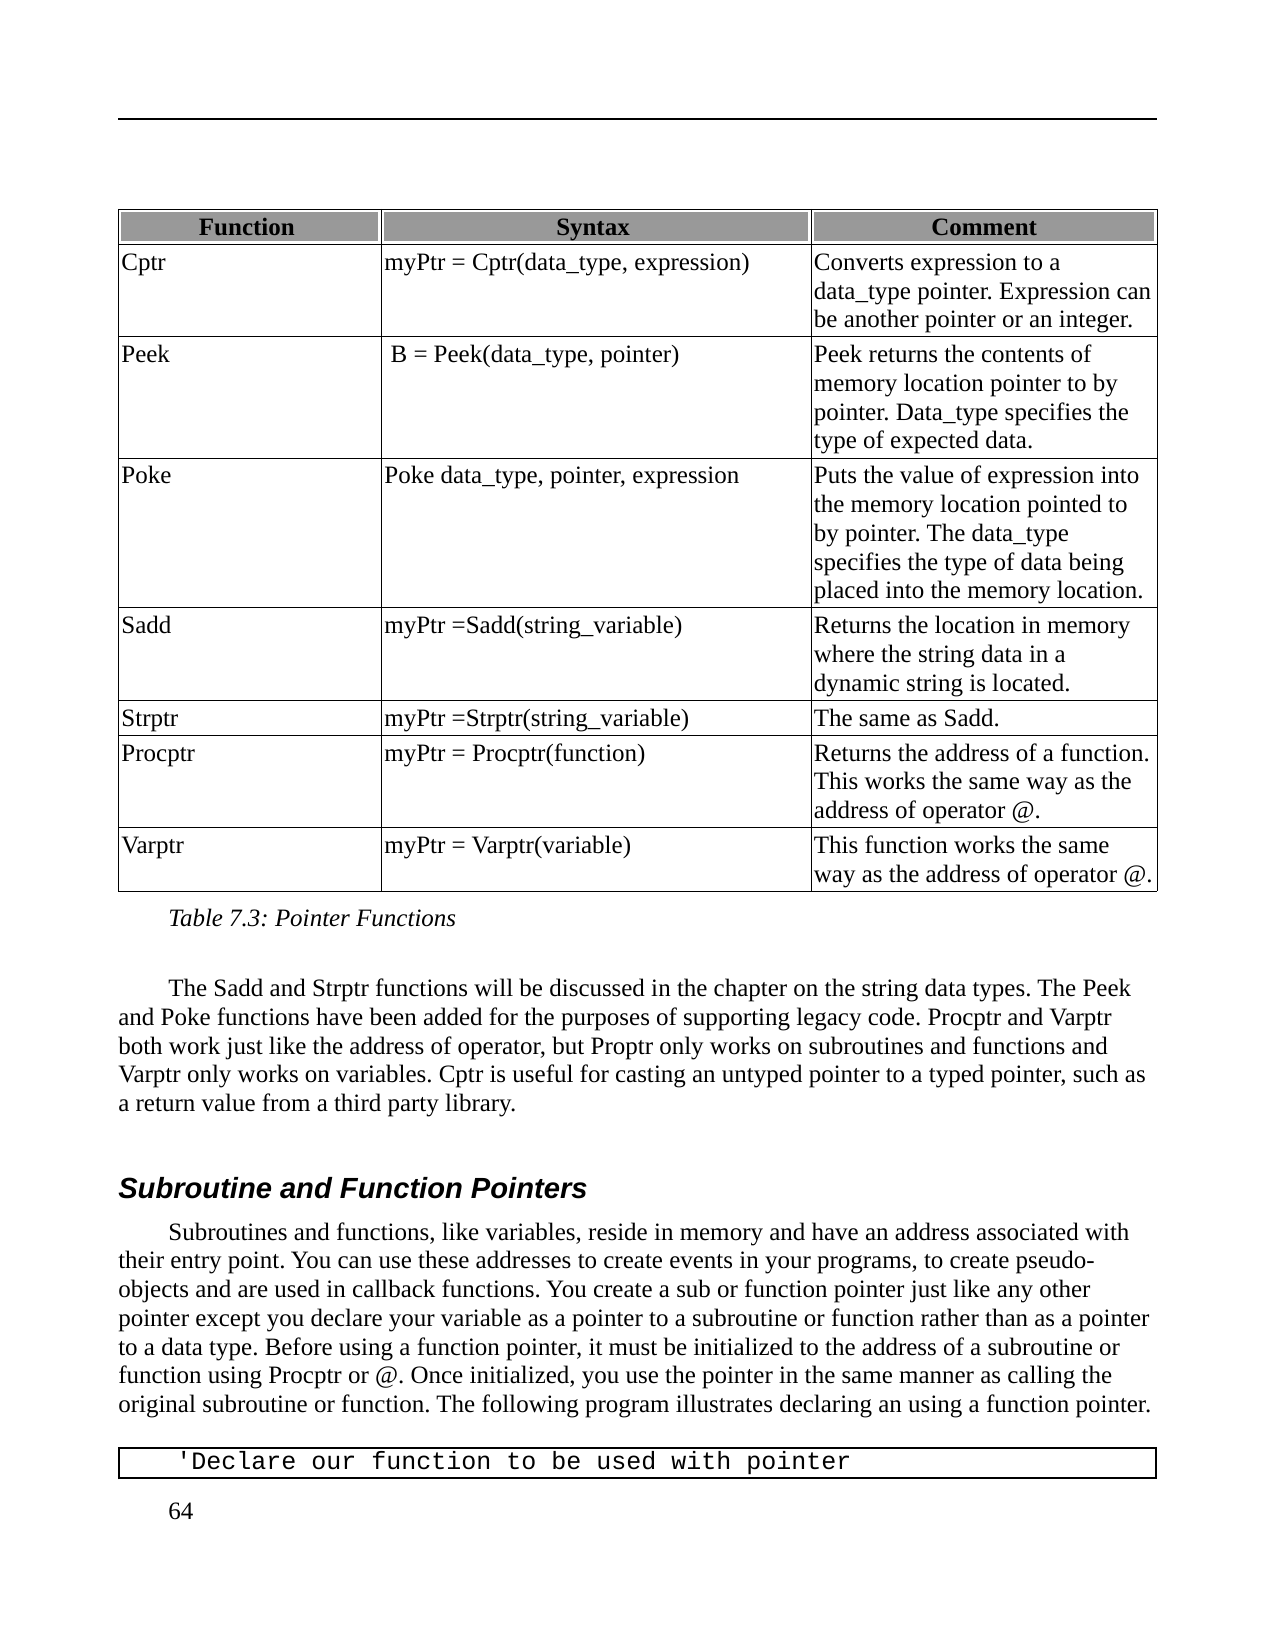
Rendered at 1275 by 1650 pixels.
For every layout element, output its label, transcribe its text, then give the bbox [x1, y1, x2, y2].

table_cell Procptr [119, 736, 381, 827]
text Subroutines and functions, like variables, reside in memory and have an address associated with their entry point. You can use these addresses to create events in your programs, to create pseudo-objects and are used in callback functions. You create a sub or function pointer just like any other pointer except you declare your variable as a pointer to a subroutine or function rather than as a pointer to a data type. Before using a function pointer, it must be initialized to the address of a subroutine or function using Procptr or @. Once initialized, you use the pointer in the same manner as calling the original subroutine or function. The following program illustrates declaring an using a function pointer. [118, 1217, 1157, 1418]
table_cell Strptr [119, 701, 381, 734]
table_cell This function works the same way as the address of operator @. [812, 828, 1157, 891]
table_cell B = Peek(data_type, pointer) [382, 337, 811, 457]
table_cell Poke [119, 459, 381, 607]
table_cell Puts the value of expression into the memory location pointed to by pointer. The data_type specifies the type of data being placed into the memory location. [812, 459, 1157, 607]
table_cell Peek returns the contents of memory location pointer to by pointer. Data_type specifies the type of expected data. [812, 337, 1157, 457]
table_cell Poke data_type, pointer, expression [382, 459, 811, 607]
text The Sadd and Strptr functions will be discussed in the chapter on the string data types. The Peek and Poke functions have been added for the purposes of supporting legacy code. Procptr and Varptr both work just like the address of operator, but Proptr only works on subroutines and functions and Varptr only works on variables. Cptr is useful for casting an untyped pointer to a typed pointer, such as a return value from a third party library. [118, 973, 1157, 1117]
table_header Function [119, 210, 381, 244]
table_cell Returns the location in memory where the string data in a dynamic string is located. [812, 608, 1157, 700]
table_cell Returns the address of a function. This works the same way as the address of operator @. [812, 736, 1157, 827]
table_cell The same as Sadd. [812, 701, 1157, 734]
table_cell Cptr [119, 245, 381, 336]
table_header Syntax [382, 210, 811, 244]
table_cell myPtr =Sadd(string_variable) [382, 608, 811, 700]
table_cell myPtr = Cptr(data_type, expression) [382, 245, 811, 336]
table_cell Varptr [119, 828, 381, 891]
table_cell Peek [119, 337, 381, 457]
table_header Comment [812, 210, 1157, 244]
table_cell myPtr =Strptr(string_variable) [382, 701, 811, 734]
text 'Declare our function to be used with pointer [120, 1449, 1155, 1477]
subtitle Subroutine and Function Pointers [118, 1171, 1157, 1204]
table_cell Converts expression to a data_type pointer. Expression can be another pointer or an integer. [812, 245, 1157, 336]
table_cell myPtr = Varptr(variable) [382, 828, 811, 891]
table_cell myPtr = Procptr(function) [382, 736, 811, 827]
table_cell Sadd [119, 608, 381, 700]
text Table 7.3: Pointer Functions [118, 903, 1157, 932]
